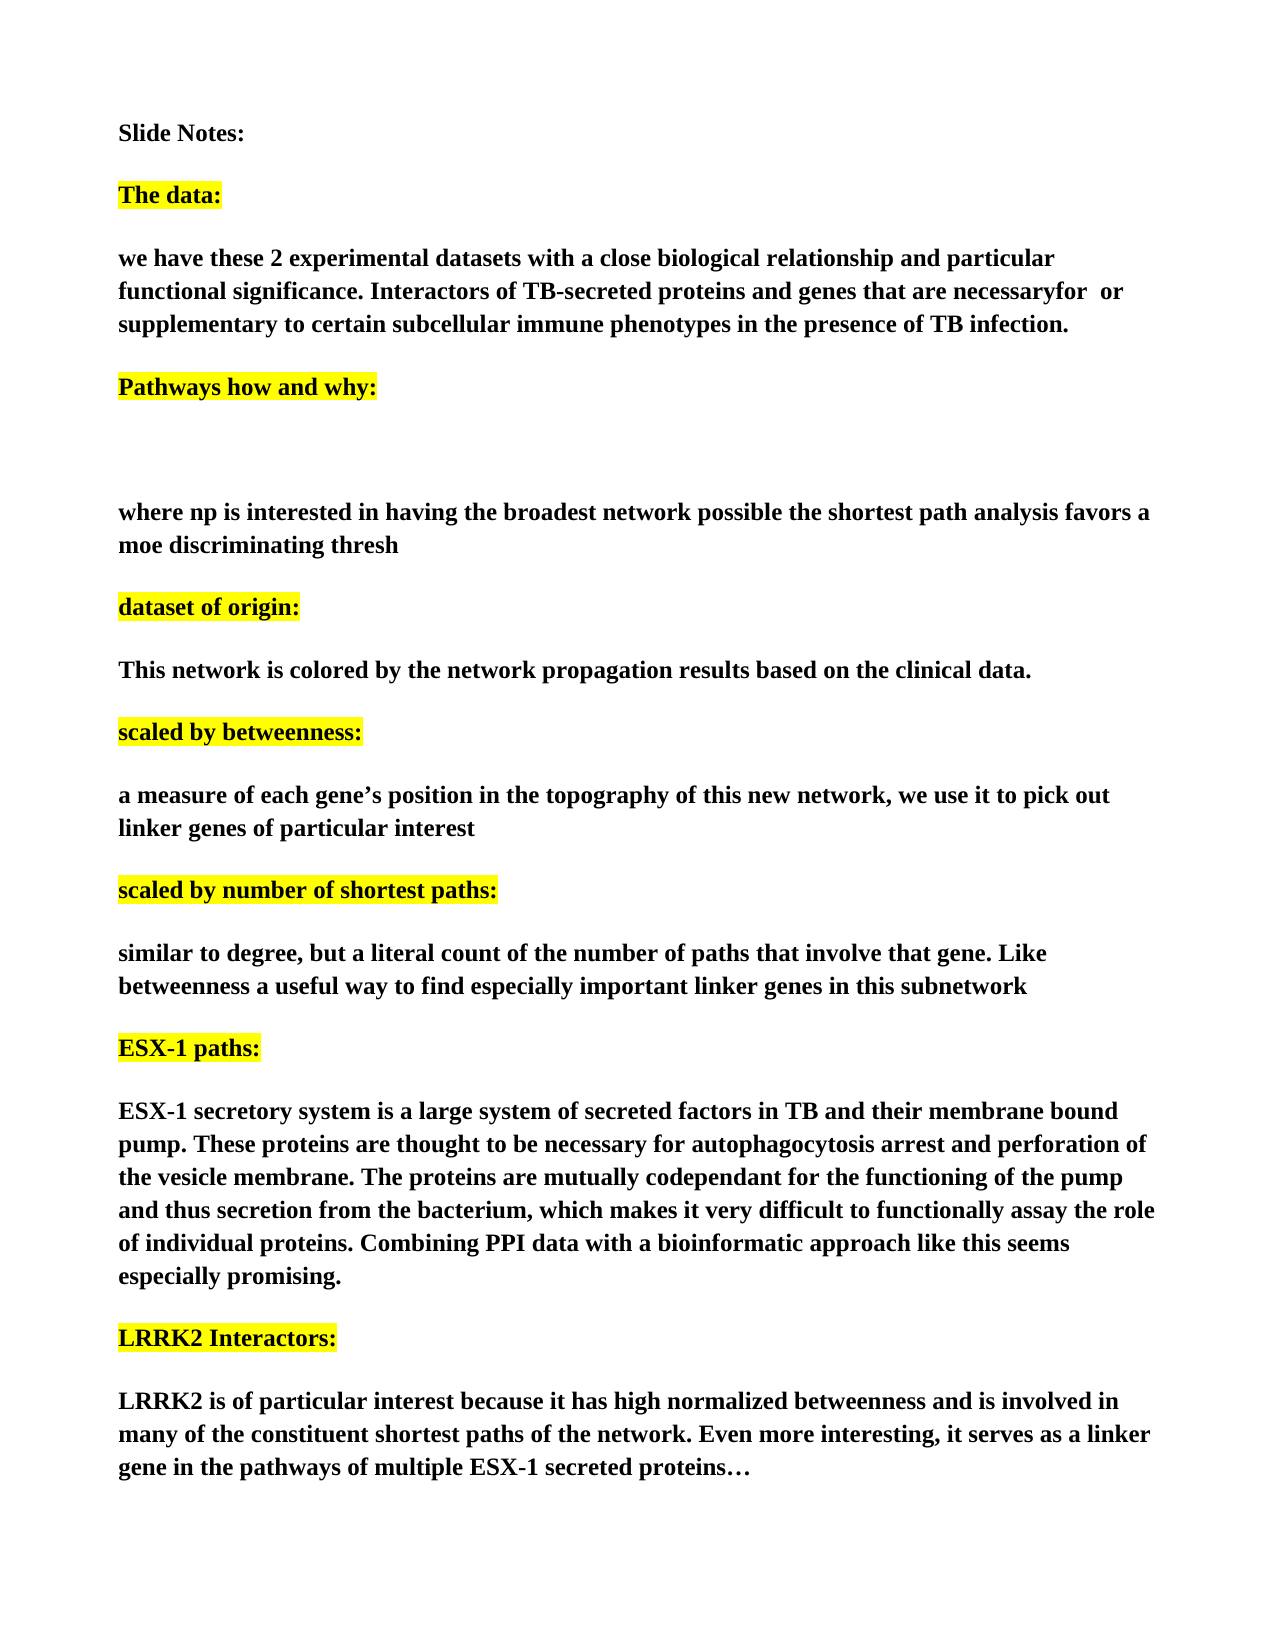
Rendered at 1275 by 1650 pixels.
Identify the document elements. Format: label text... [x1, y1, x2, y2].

text scaled by number of shortest paths: [118, 875, 1157, 904]
text The data: [118, 181, 1157, 209]
text LRRK2 Interactors: [118, 1323, 1157, 1352]
text scaled by betweenness: [118, 717, 1157, 746]
text Slide Notes: [118, 118, 1157, 147]
text we have these 2 experimental datasets with a close biological relationship and particular functional significance. Interactors of TB-secreted proteins and genes that are necessaryfor or supplementary to certain subcellular immune phenotypes in the presence of TB infection. [118, 243, 1157, 338]
text ESX-1 paths: [118, 1033, 1157, 1062]
text similar to degree, but a literal count of the number of paths that involve that gene. Like betweenness a useful way to find especially important linker genes in this subnetwork [118, 938, 1157, 999]
text Pathways how and why: [118, 372, 1157, 400]
text a measure of each gene’s position in the topography of this new network, we use it to pick out linker genes of particular interest [118, 780, 1157, 841]
text LRRK2 is of particular interest because it has high normalized betweenness and is involved in many of the constituent shortest paths of the network. Even more interesting, it serves as a linker gene in the pathways of multiple ESX-1 secreted proteins… [118, 1386, 1157, 1481]
text This network is colored by the network propagation results based on the clinical data. [118, 655, 1157, 683]
text ESX-1 secretory system is a large system of secreted factors in TB and their membrane bound pump. These proteins are thought to be necessary for autophagocytosis arrest and perforation of the vesicle membrane. The proteins are mutually codependant for the functioning of the pump and thus secretion from the bacterium, which makes it very difficult to functionally assay the role of individual proteins. Combining PPI data with a bioinformatic approach like this seems especially promising. [118, 1096, 1157, 1289]
text dataset of origin: [118, 592, 1157, 621]
text where np is interested in having the broadest network possible the shortest path analysis favors a moe discriminating thresh [118, 497, 1157, 558]
